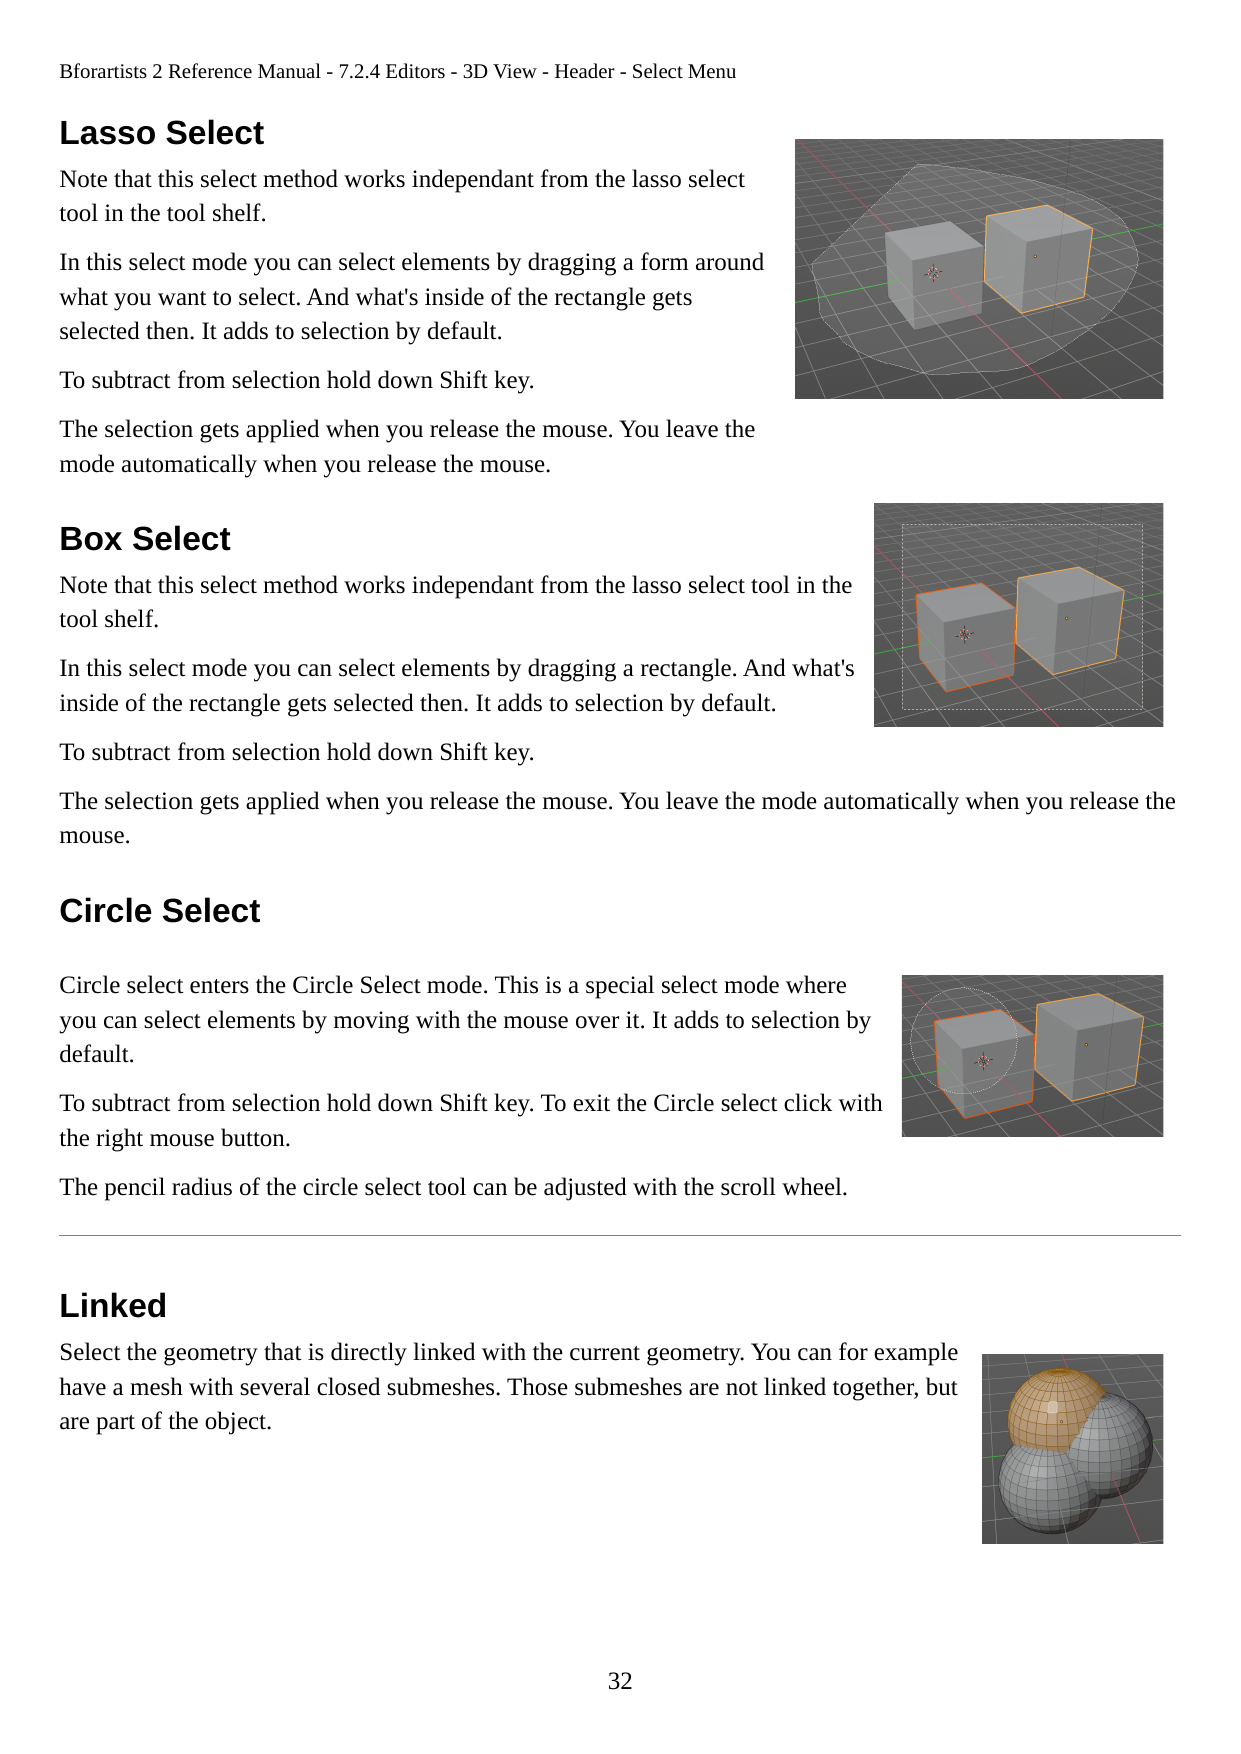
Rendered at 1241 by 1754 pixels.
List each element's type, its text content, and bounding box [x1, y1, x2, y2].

text The selection gets applied when you release the mouse. You leave the mode automatically when you release the mouse. [59, 414, 1181, 478]
text To subtract from selection hold down Shift key. [59, 737, 1181, 766]
text In this select mode you can select elements by dragging a form around what you want to select. And what's inside of the rectangle gets selected then. It adds to selection by default. [59, 247, 795, 345]
picture [874, 503, 1164, 727]
text To subtract from selection hold down Shift key. To exit the Circle select click with the right mouse button. [59, 1088, 1181, 1152]
text To subtract from selection hold down Shift key. [59, 365, 795, 394]
text The pencil radius of the circle select tool can be adjusted with the scroll wheel. [59, 1172, 1181, 1201]
text In this select mode you can select elements by dragging a rectangle. And what's inside of the rectangle gets selected then. It adds to selection by default. [59, 653, 874, 717]
subtitle Lasso Select [59, 113, 1181, 151]
picture [795, 139, 1164, 399]
subtitle Circle Select [59, 890, 1181, 929]
subtitle [1164, 519, 1181, 557]
text Circle select enters the Circle Select mode. This is a special select mode where you can select elements by moving with the mouse over it. It adds to selection by default. [59, 970, 1181, 1068]
picture [901, 975, 1164, 1137]
text Select the geometry that is directly linked with the current geometry. You can for example have a mesh with several closed submeshes. Those submeshes are not linked together, but are part of the object. [59, 1337, 1181, 1435]
text The selection gets applied when you release the mouse. You leave the mode automatically when you release the mouse. [59, 786, 1181, 849]
text Note that this select method works independant from the lasso select tool in the tool shelf. [59, 570, 874, 633]
picture [982, 1354, 1164, 1544]
text Note that this select method works independant from the lasso select tool in the tool shelf. [59, 164, 795, 227]
subtitle Box Select [59, 519, 874, 557]
subtitle Linked [59, 1286, 1181, 1324]
